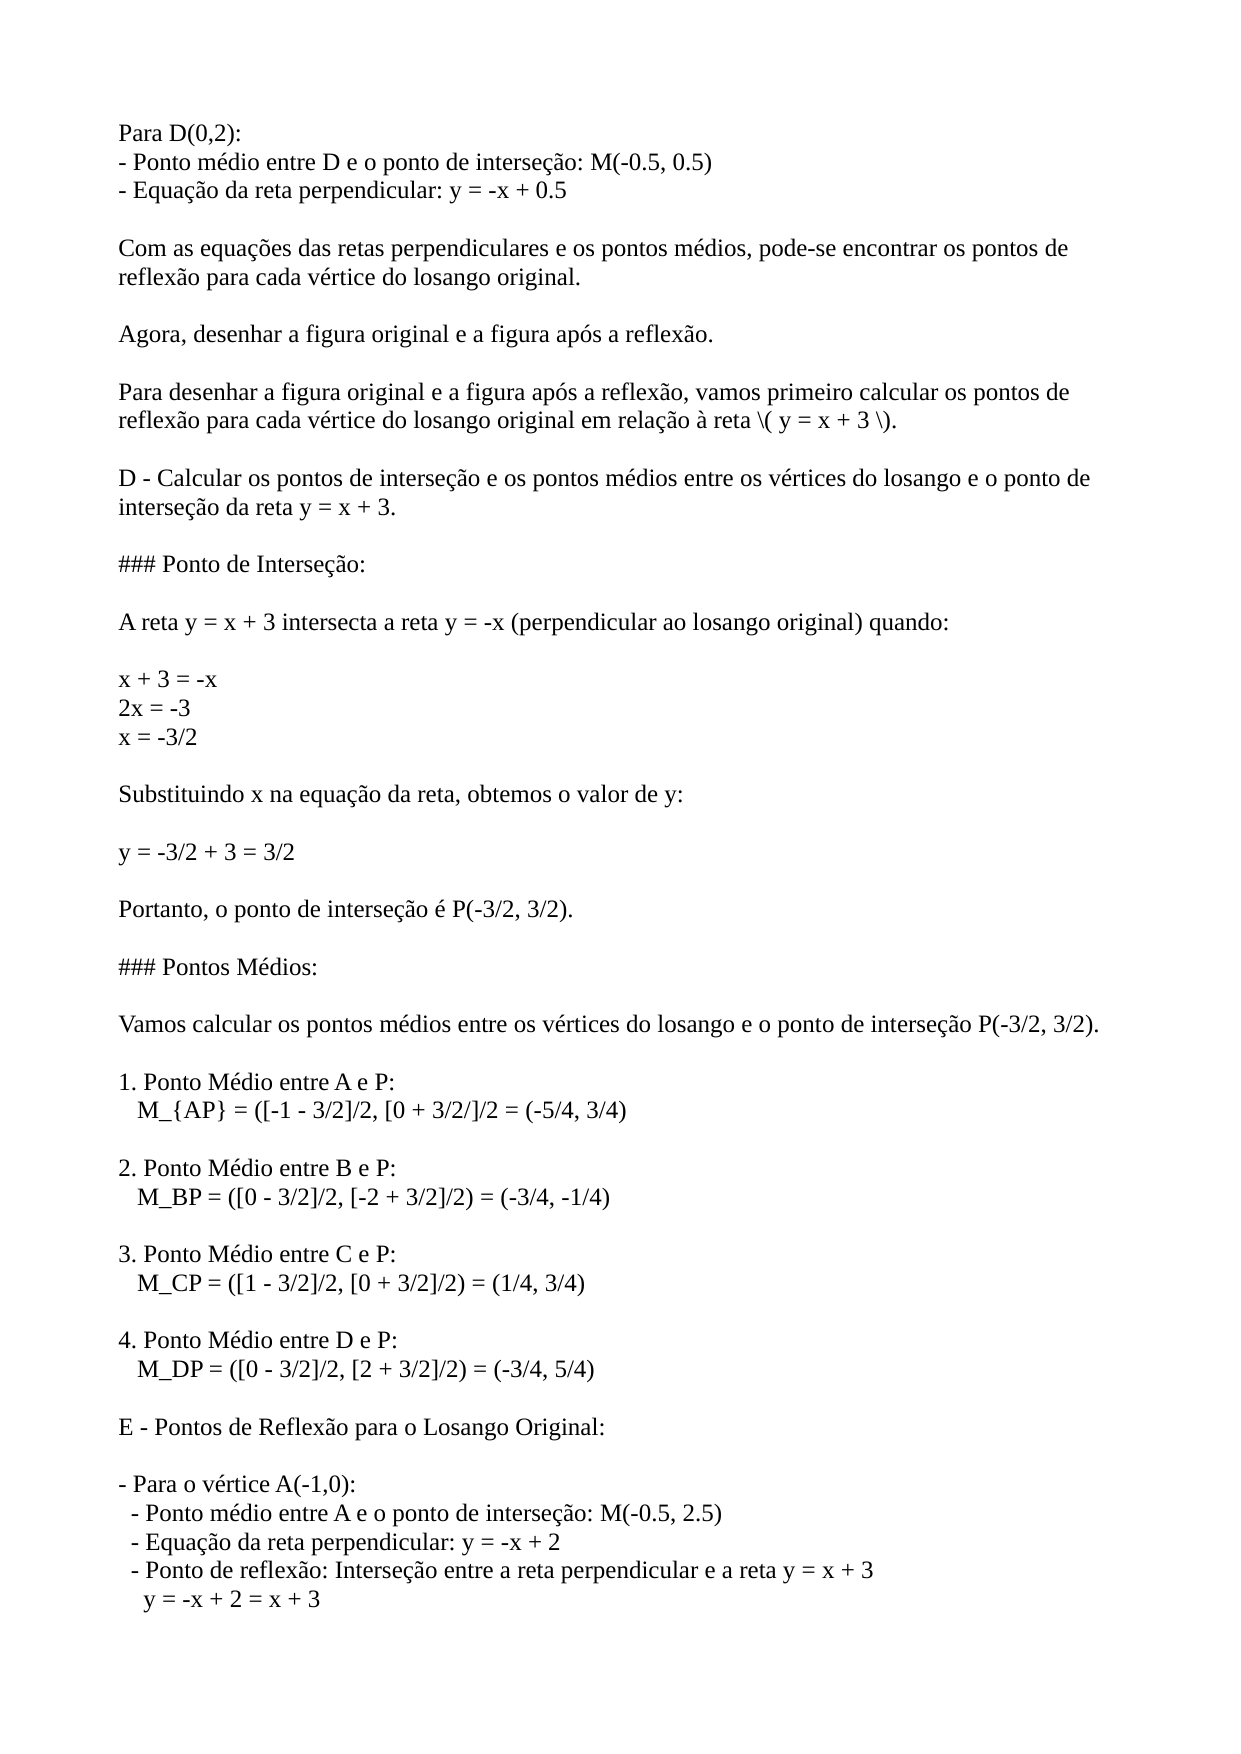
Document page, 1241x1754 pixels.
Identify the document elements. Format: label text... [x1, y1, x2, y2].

text Substituindo x na equação da reta, obtemos o valor de y: [118, 779, 1122, 808]
text - Ponto de reflexão: Interseção entre a reta perpendicular e a reta y = x + 3 [118, 1556, 1122, 1584]
text Vamos calcular os pontos médios entre os vértices do losango e o ponto de interseção P(-3/2, 3/2). [118, 1009, 1122, 1038]
text Agora, desenhar a figura original e a figura após a reflexão. [118, 319, 1122, 348]
text M_{AP} = ([-1 - 3/2]/2, [0 + 3/2/]/2 = (-5/4, 3/4) [118, 1096, 1122, 1124]
text Com as equações das retas perpendiculares e os pontos médios, pode-se encontrar os pontos de reflexão para cada vértice do losango original. [118, 233, 1122, 291]
text y = -3/2 + 3 = 3/2 [118, 837, 1122, 866]
text - Ponto médio entre A e o ponto de interseção: M(-0.5, 2.5) [118, 1498, 1122, 1527]
text - Para o vértice A(-1,0): [118, 1469, 1122, 1498]
text M_CP = ([1 - 3/2]/2, [0 + 3/2]/2) = (1/4, 3/4) [118, 1268, 1122, 1297]
text x + 3 = -x [118, 664, 1122, 693]
text D - Calcular os pontos de interseção e os pontos médios entre os vértices do losango e o ponto de interseção da reta y = x + 3. [118, 463, 1122, 521]
text 2x = -3 [118, 693, 1122, 722]
text M_DP = ([0 - 3/2]/2, [2 + 3/2]/2) = (-3/4, 5/4) [118, 1354, 1122, 1383]
text 2. Ponto Médio entre B e P: [118, 1153, 1122, 1182]
text Para desenhar a figura original e a figura após a reflexão, vamos primeiro calcular os pontos de reflexão para cada vértice do losango original em relação à reta \( y = x + 3 \). [118, 377, 1122, 434]
text A reta y = x + 3 intersecta a reta y = -x (perpendicular ao losango original) quando: [118, 607, 1122, 636]
text 3. Ponto Médio entre C e P: [118, 1239, 1122, 1268]
text - Ponto médio entre D e o ponto de interseção: M(-0.5, 0.5) [118, 147, 1122, 176]
text M_BP = ([0 - 3/2]/2, [-2 + 3/2]/2) = (-3/4, -1/4) [118, 1182, 1122, 1211]
text y = -x + 2 = x + 3 [118, 1584, 1122, 1613]
text - Equação da reta perpendicular: y = -x + 0.5 [118, 176, 1122, 204]
text - Equação da reta perpendicular: y = -x + 2 [118, 1527, 1122, 1556]
text 1. Ponto Médio entre A e P: [118, 1067, 1122, 1096]
text ### Pontos Médios: [118, 952, 1122, 981]
text ### Ponto de Interseção: [118, 549, 1122, 578]
text Portanto, o ponto de interseção é P(-3/2, 3/2). [118, 894, 1122, 923]
text E - Pontos de Reflexão para o Losango Original: [118, 1412, 1122, 1441]
text 4. Ponto Médio entre D e P: [118, 1326, 1122, 1354]
text Para D(0,2): [118, 118, 1122, 147]
text x = -3/2 [118, 722, 1122, 751]
